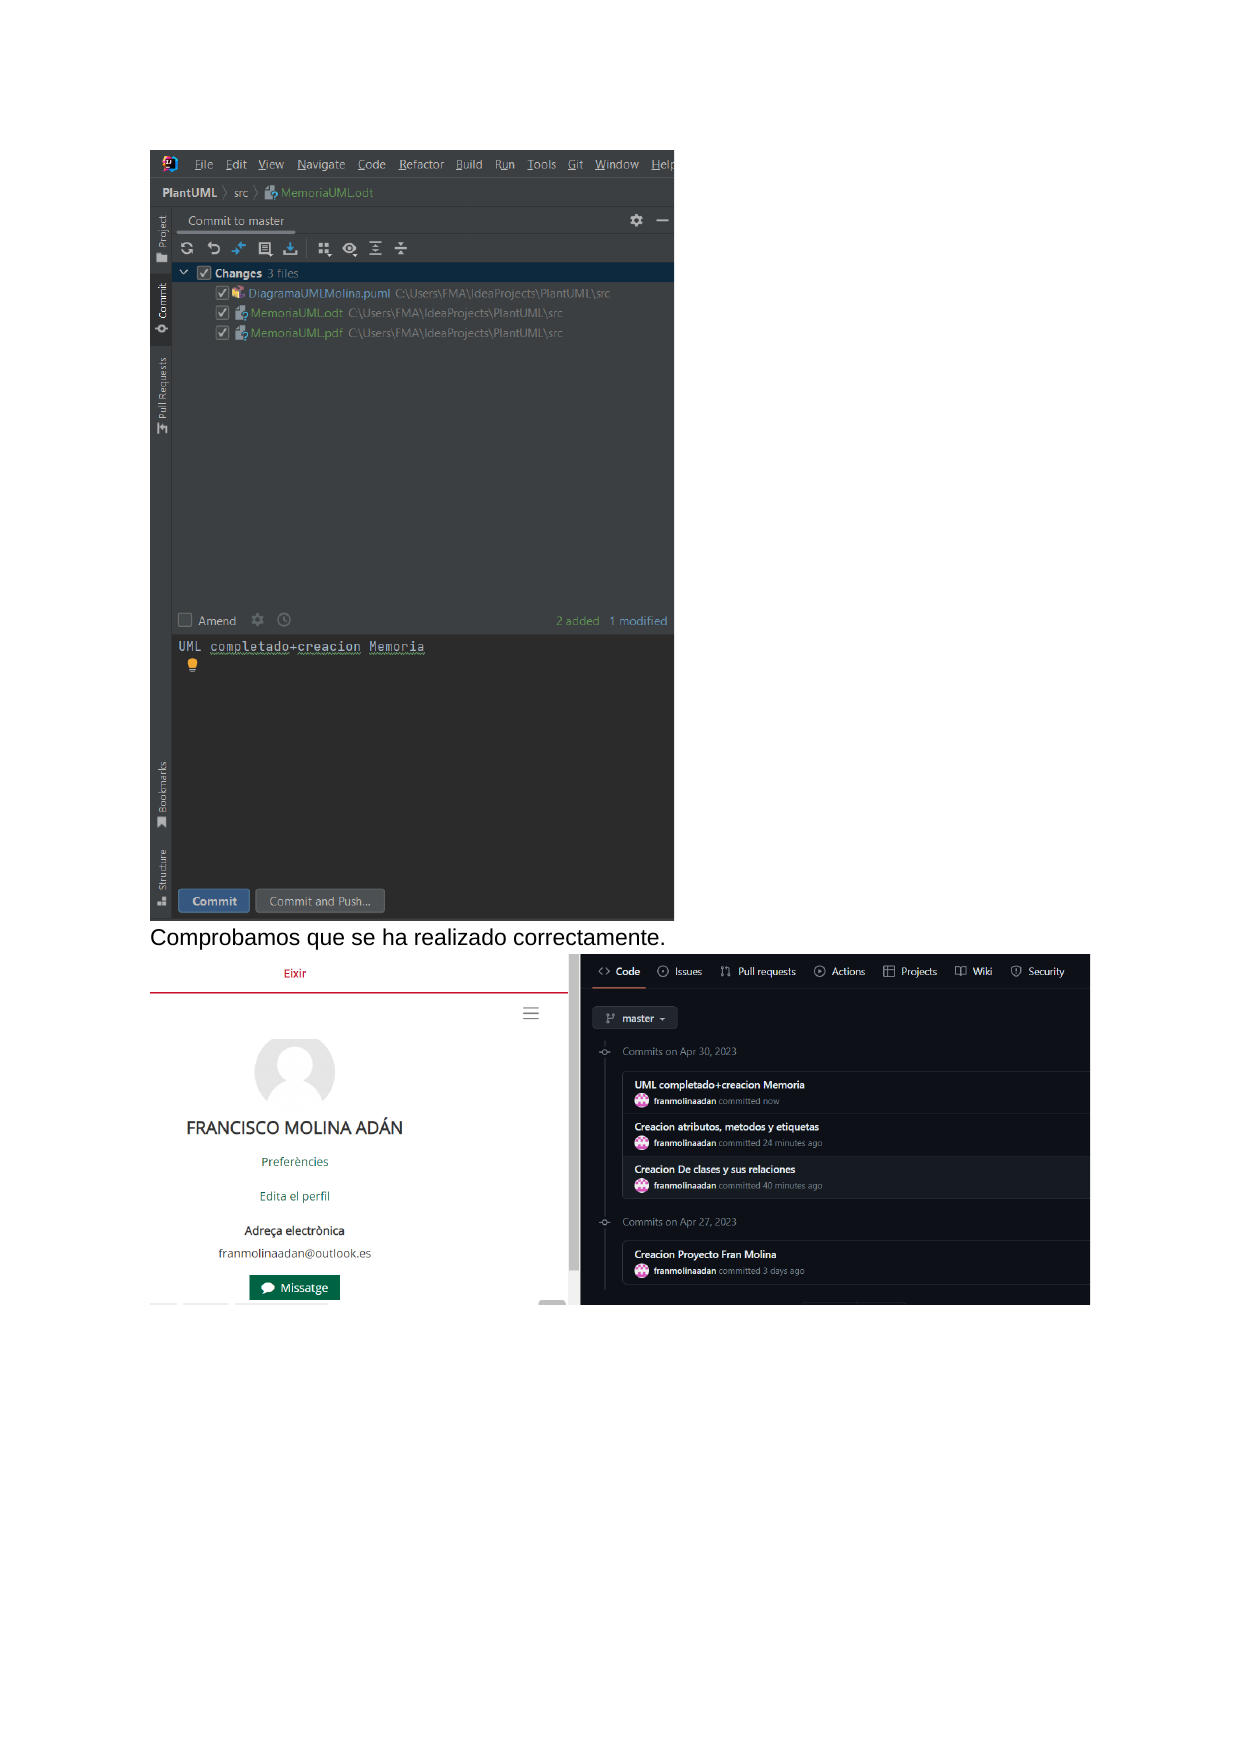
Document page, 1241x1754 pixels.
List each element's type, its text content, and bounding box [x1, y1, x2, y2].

picture [150, 150, 675, 921]
text Comprobamos que se ha realizado correctamente. [150, 924, 1090, 950]
picture [150, 954, 1091, 1305]
